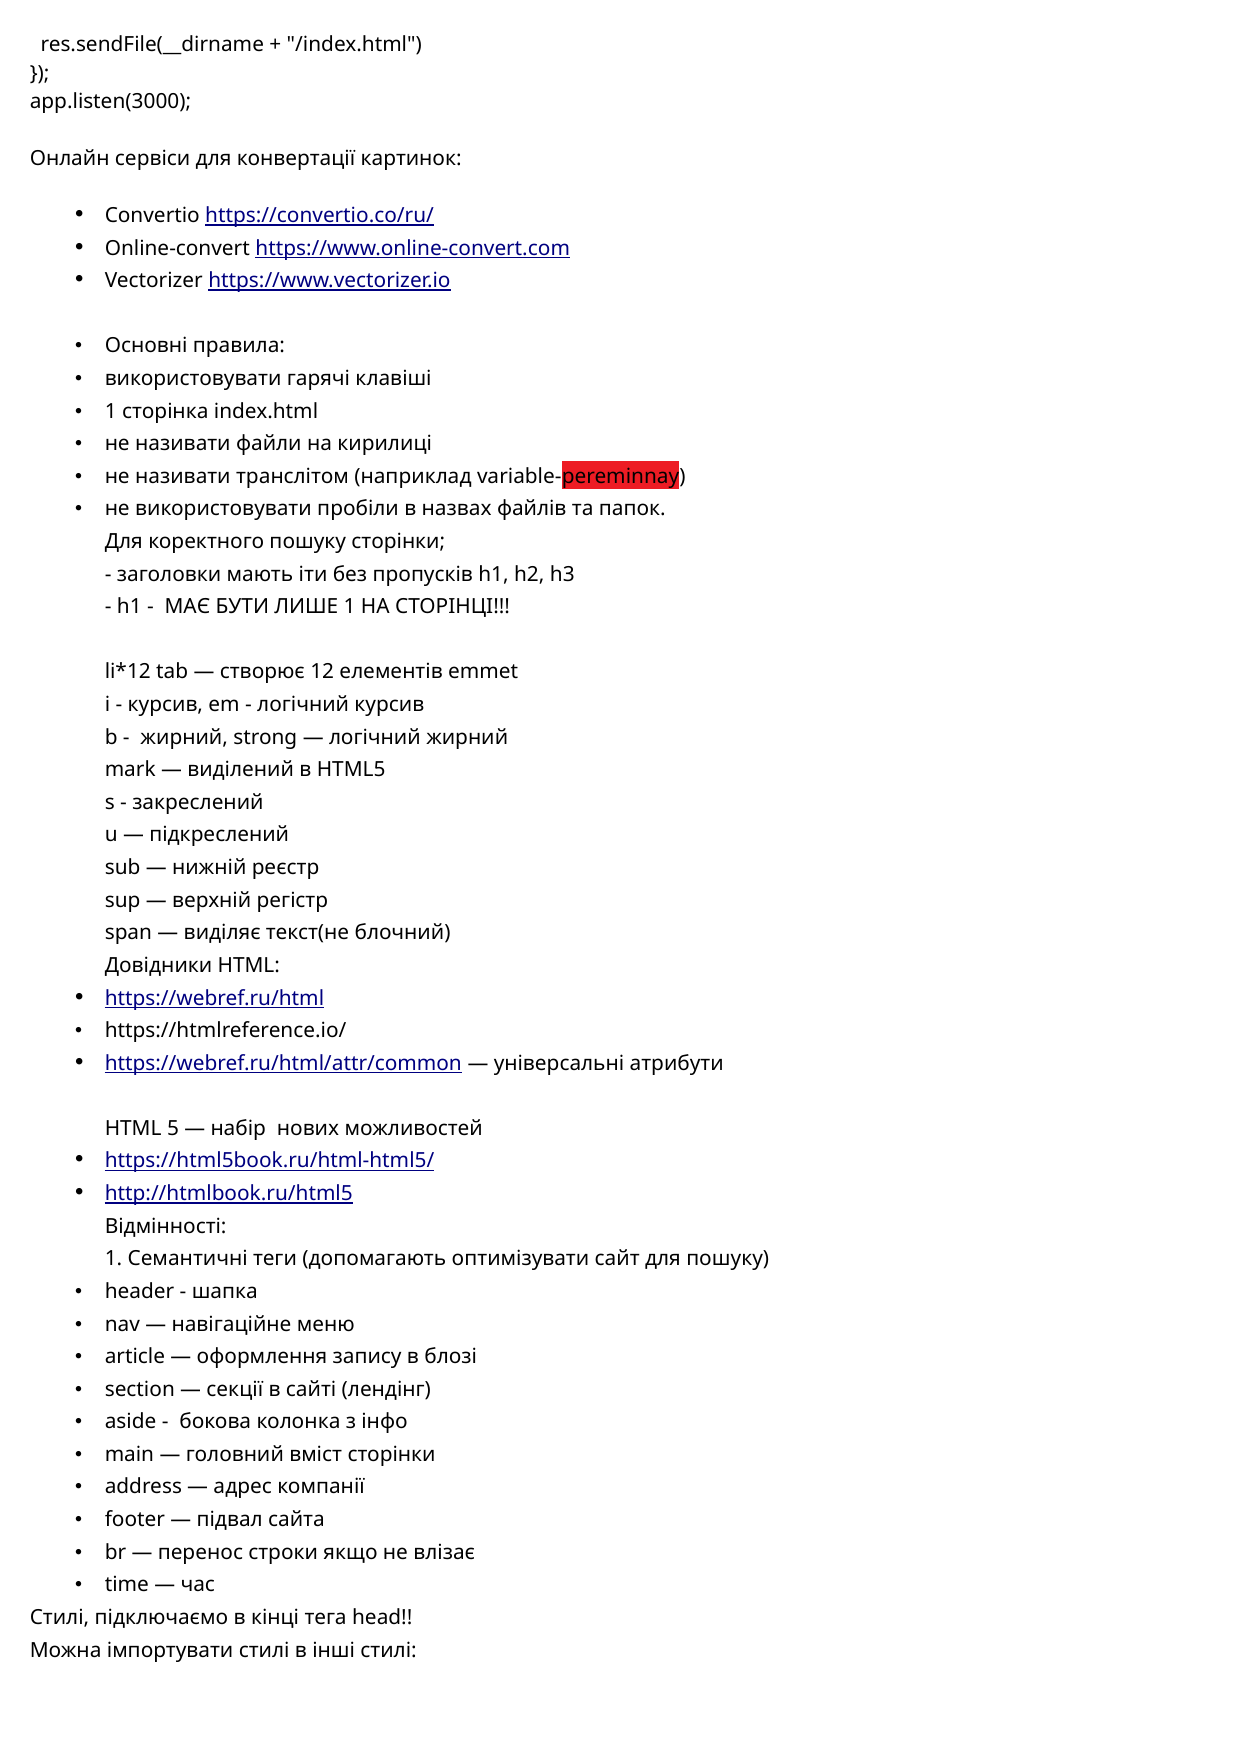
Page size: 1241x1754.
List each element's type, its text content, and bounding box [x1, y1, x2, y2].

text app.listen(3000); [29, 86, 1211, 115]
text Стилі, підключаємо в кінці тега head!! [29, 1602, 1211, 1631]
list b - жирний, strong — логічний жирний [75, 722, 1211, 750]
list footer — підвал сайта [75, 1504, 1211, 1533]
list section — секції в сайті (лендінг) [75, 1374, 1211, 1402]
list https://webref.ru/html/attr/common — універсальні атрибути [75, 1048, 1211, 1076]
list 1. Семантичні теги (допомагають оптимізувати сайт для пошуку) [75, 1243, 1211, 1272]
list sub — нижній реєстр [75, 852, 1211, 881]
list time — час [75, 1569, 1211, 1598]
list i - курсив, em - логічний курсив [75, 689, 1211, 718]
text Mожна імпортувати стилі в інші стилі: [29, 1635, 1211, 1663]
list використовувати гарячі клавіші [75, 363, 1211, 392]
list aside - бокова колонка з інфо [75, 1406, 1211, 1435]
list span — виділяє текст(не блочний) [75, 917, 1211, 946]
list Convertio https://convertio.co/ru/ [75, 200, 1211, 228]
list Основні правила: [75, 331, 1211, 359]
text }); [29, 58, 1211, 86]
text res.sendFile(__dirname + "/index.html") [29, 29, 1211, 58]
list Для коректного пошуку сторінки; [75, 526, 1211, 554]
list li*12 tab — створює 12 елементів emmet [75, 657, 1211, 685]
list не називати файли на кирилиці [75, 428, 1211, 457]
list main — головний вміст сторінки [75, 1439, 1211, 1467]
list header - шапка [75, 1276, 1211, 1304]
list mark — виділений в HTML5 [75, 754, 1211, 783]
list 1 сторінка index.html [75, 396, 1211, 424]
list Online-convert https://www.online-convert.com [75, 233, 1211, 261]
list https://htmlreference.io/ [75, 1015, 1211, 1044]
list - заголовки мають іти без пропусків h1, h2, h3 [75, 559, 1211, 587]
list не називати транслітом (наприклад variable-pereminnay) [75, 461, 1211, 489]
list nav — навігаційне меню [75, 1309, 1211, 1337]
list u — підкреслений [75, 819, 1211, 848]
list sup — верхній регістр [75, 885, 1211, 913]
list Довідники HTML: [75, 950, 1211, 978]
list s - закреслений [75, 787, 1211, 815]
list Vectorizer https://www.vectorizer.io [75, 265, 1211, 294]
list https://webref.ru/html [75, 983, 1211, 1011]
list HTML 5 — набір нових можливостей [75, 1113, 1211, 1141]
list Відмінності: [75, 1211, 1211, 1239]
list https://html5book.ru/html-html5/ [75, 1146, 1211, 1174]
text Онлайн сервіси для конвертації картинок: [29, 143, 1211, 172]
list - h1 - МАЄ БУТИ ЛИШЕ 1 НА СТОРІНЦІ!!! [75, 591, 1211, 620]
list article — оформлення запису в блозі [75, 1341, 1211, 1370]
list address — адрес компанії [75, 1472, 1211, 1500]
list http://htmlbook.ru/html5 [75, 1178, 1211, 1207]
list br — перенос строки якщо не влізає [75, 1537, 1211, 1565]
list не використовувати пробіли в назвах файлів та папок. [75, 493, 1211, 522]
